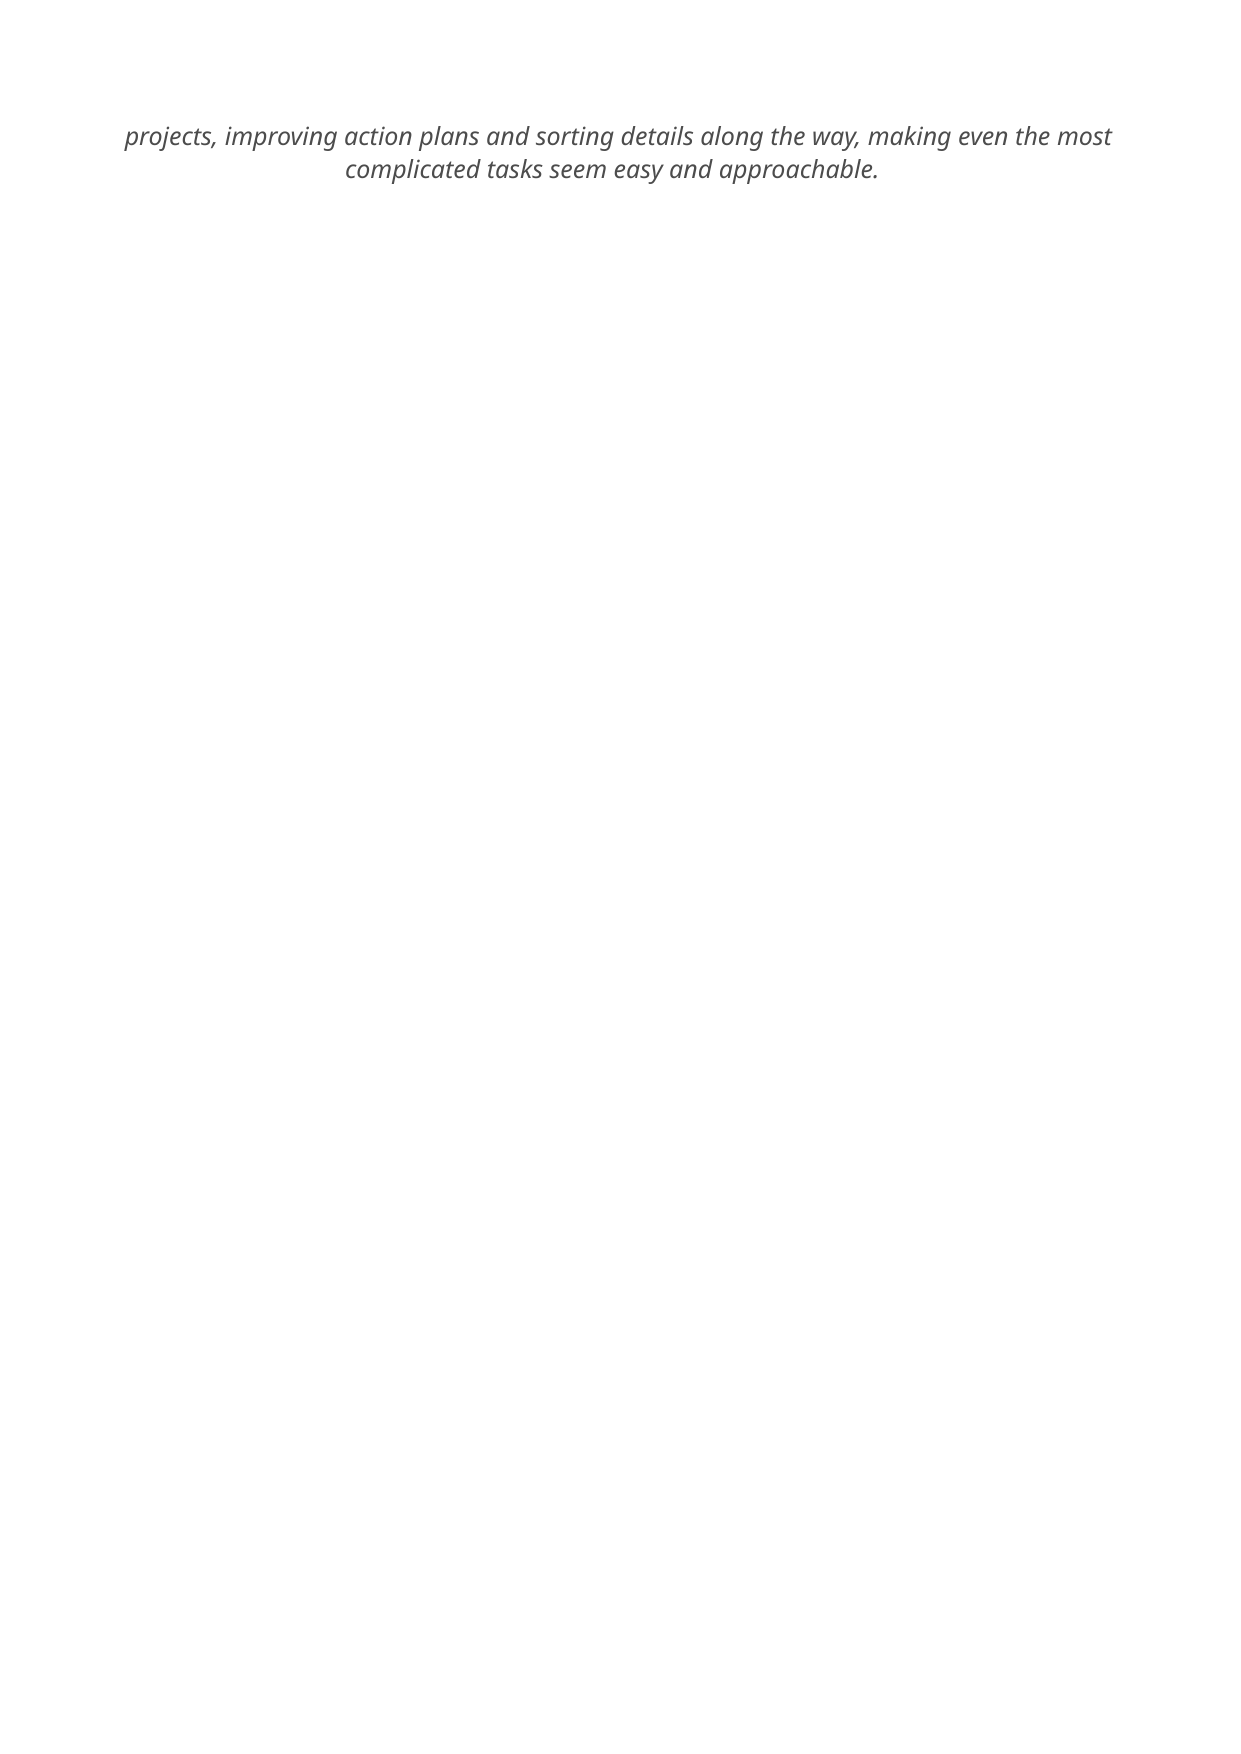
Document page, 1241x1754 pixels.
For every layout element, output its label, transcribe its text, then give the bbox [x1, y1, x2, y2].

text projects, improving action plans and sorting details along the way, making even the most complicated tasks seem easy and approachable. [118, 118, 1122, 186]
